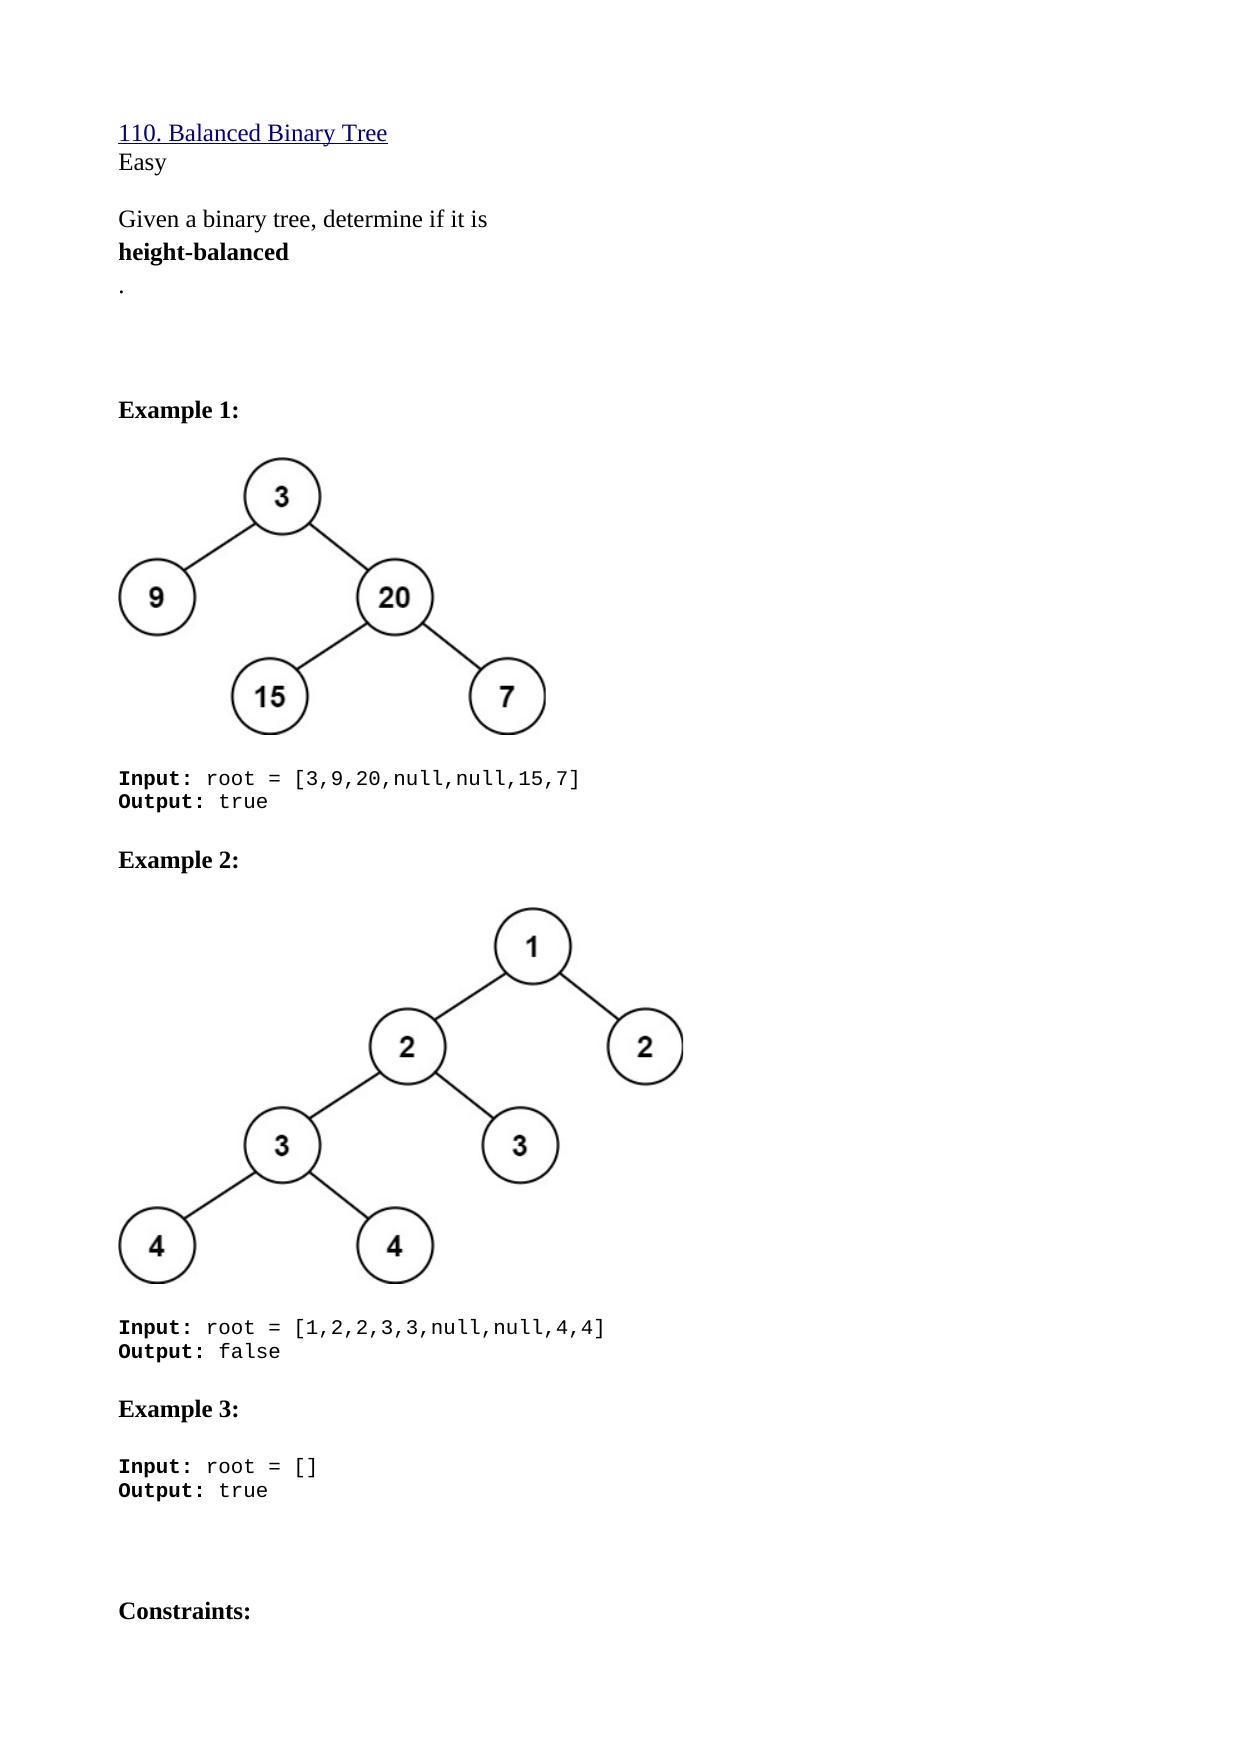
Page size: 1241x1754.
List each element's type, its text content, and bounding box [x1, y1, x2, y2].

text Constraints: [118, 1596, 1122, 1624]
text Output: true [118, 792, 1122, 815]
text Input: root = [1,2,2,3,3,null,null,4,4] [118, 1317, 1122, 1341]
text Example 1: [118, 395, 1122, 424]
text height-balanced [118, 237, 1122, 266]
text Input: root = [3,9,20,null,null,15,7] [118, 768, 1122, 792]
text Easy [118, 147, 1122, 176]
text Example 2: [118, 845, 1122, 873]
text Example 3: [118, 1394, 1122, 1423]
text 110. Balanced Binary Tree [118, 118, 1122, 147]
text Given a binary tree, determine if it is [118, 204, 1122, 233]
text Output: true [118, 1480, 1122, 1504]
text Output: false [118, 1341, 1122, 1364]
text . [118, 270, 1122, 299]
picture [118, 907, 684, 1284]
text Input: root = [] [118, 1456, 1122, 1480]
picture [118, 457, 546, 735]
